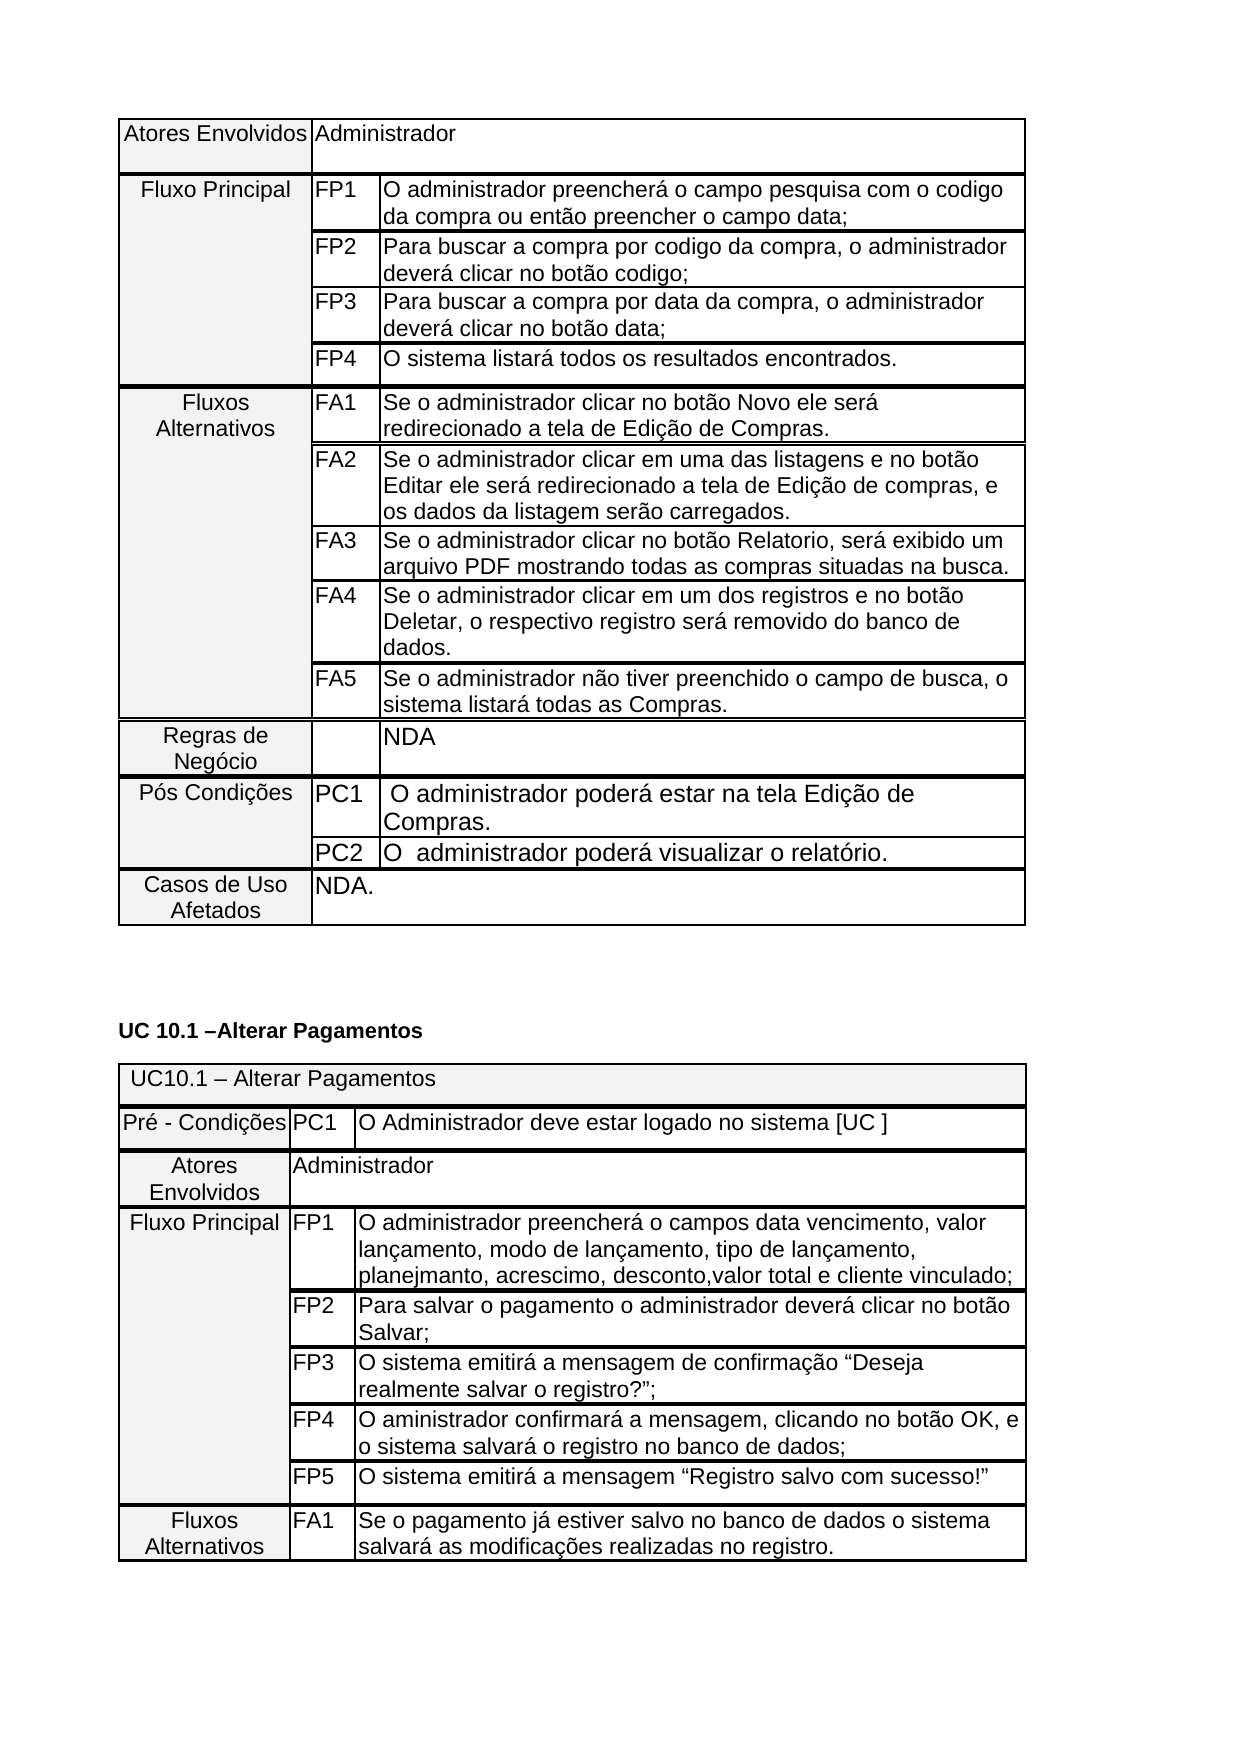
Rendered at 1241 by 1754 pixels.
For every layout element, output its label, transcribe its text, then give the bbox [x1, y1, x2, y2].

table_cell FA1 [313, 389, 379, 441]
table_cell Fluxos Alternativos [120, 1507, 289, 1559]
table_cell Se o pagamento já estiver salvo no banco de dados o sistema salvará as modificações realizadas no registro. [356, 1507, 1025, 1559]
table_cell O Administrador deve estar logado no sistema [UC ] [356, 1109, 1025, 1148]
table_cell PC1 [313, 779, 379, 836]
table_cell Se o administrador clicar em uma das listagens e no botão Editar ele será redirecionado a tela de Edição de compras, e os dados da listagem serão carregados. [381, 446, 1024, 525]
table_cell NDA. [313, 871, 1024, 924]
table_cell Para salvar o pagamento o administrador deverá clicar no botão Salvar; [356, 1293, 1025, 1345]
table_cell O sistema emitirá a mensagem “Registro salvo com sucesso!” [356, 1463, 1025, 1503]
table_cell O administrador preencherá o campos data vencimento, valor lançamento, modo de lançamento, tipo de lançamento, planejmanto, acrescimo, desconto,valor total e cliente vinculado; [356, 1209, 1025, 1288]
table_cell Para buscar a compra por codigo da compra, o administrador deverá clicar no botão codigo; [381, 233, 1024, 286]
table_header UC10.1 – Alterar Pagamentos [120, 1065, 1025, 1104]
table_cell FA4 [313, 582, 379, 661]
table_cell FP2 [291, 1293, 354, 1345]
table_cell NDA [381, 722, 1024, 774]
table_cell O administrador preencherá o campo pesquisa com o codigo da compra ou então preencher o campo data; [381, 176, 1024, 229]
table_cell O sistema emitirá a mensagem de confirmação “Deseja realmente salvar o registro?”; [356, 1349, 1025, 1402]
table_cell FP1 [291, 1209, 354, 1288]
table_cell FA5 [313, 665, 379, 717]
table_cell Regras de Negócio [120, 722, 311, 774]
table_cell O sistema listará todos os resultados encontrados. [381, 345, 1024, 384]
table_cell Se o administrador clicar em um dos registros e no botão Deletar, o respectivo registro será removido do banco de dados. [381, 582, 1024, 661]
table_cell FA1 [291, 1507, 354, 1559]
table_cell FP2 [313, 233, 379, 286]
table_cell FP3 [313, 288, 379, 341]
table_cell PC1 [291, 1109, 354, 1148]
table_cell Se o administrador não tiver preenchido o campo de busca, o sistema listará todas as Compras. [381, 665, 1024, 717]
table_cell Fluxo Principal [120, 1209, 289, 1503]
table_cell O administrador poderá visualizar o relatório. [381, 838, 1024, 867]
table_cell Se o administrador clicar no botão Relatorio, será exibido um arquivo PDF mostrando todas as compras situadas na busca. [381, 527, 1024, 579]
table_cell Atores Envolvidos [120, 120, 311, 172]
table_cell Se o administrador clicar no botão Novo ele será redirecionado a tela de Edição de Compras. [381, 389, 1024, 441]
table_cell Atores Envolvidos [120, 1153, 289, 1205]
table_cell [313, 722, 379, 774]
table_cell FP5 [291, 1463, 354, 1503]
table_cell O administrador poderá estar na tela Edição de Compras. [381, 779, 1024, 836]
table_cell Casos de Uso Afetados [120, 871, 311, 924]
table_cell Administrador [291, 1153, 1025, 1205]
table_cell Pré - Condições [120, 1109, 289, 1148]
table_cell Pós Condições [120, 779, 311, 867]
table_cell Fluxos Alternativos [120, 389, 311, 717]
table_cell FP4 [313, 345, 379, 384]
table_cell Para buscar a compra por data da compra, o administrador deverá clicar no botão data; [381, 288, 1024, 341]
text UC 10.1 –Alterar Pagamentos [118, 1018, 1122, 1043]
table_cell O aministrador confirmará a mensagem, clicando no botão OK, e o sistema salvará o registro no banco de dados; [356, 1406, 1025, 1459]
table_cell FP4 [291, 1406, 354, 1459]
table_cell FA2 [313, 446, 379, 525]
table_cell Administrador [313, 120, 1024, 172]
table_cell FP3 [291, 1349, 354, 1402]
table_cell Fluxo Principal [120, 176, 311, 384]
table_cell FP1 [313, 176, 379, 229]
table_cell PC2 [313, 838, 379, 867]
table_cell FA3 [313, 527, 379, 579]
